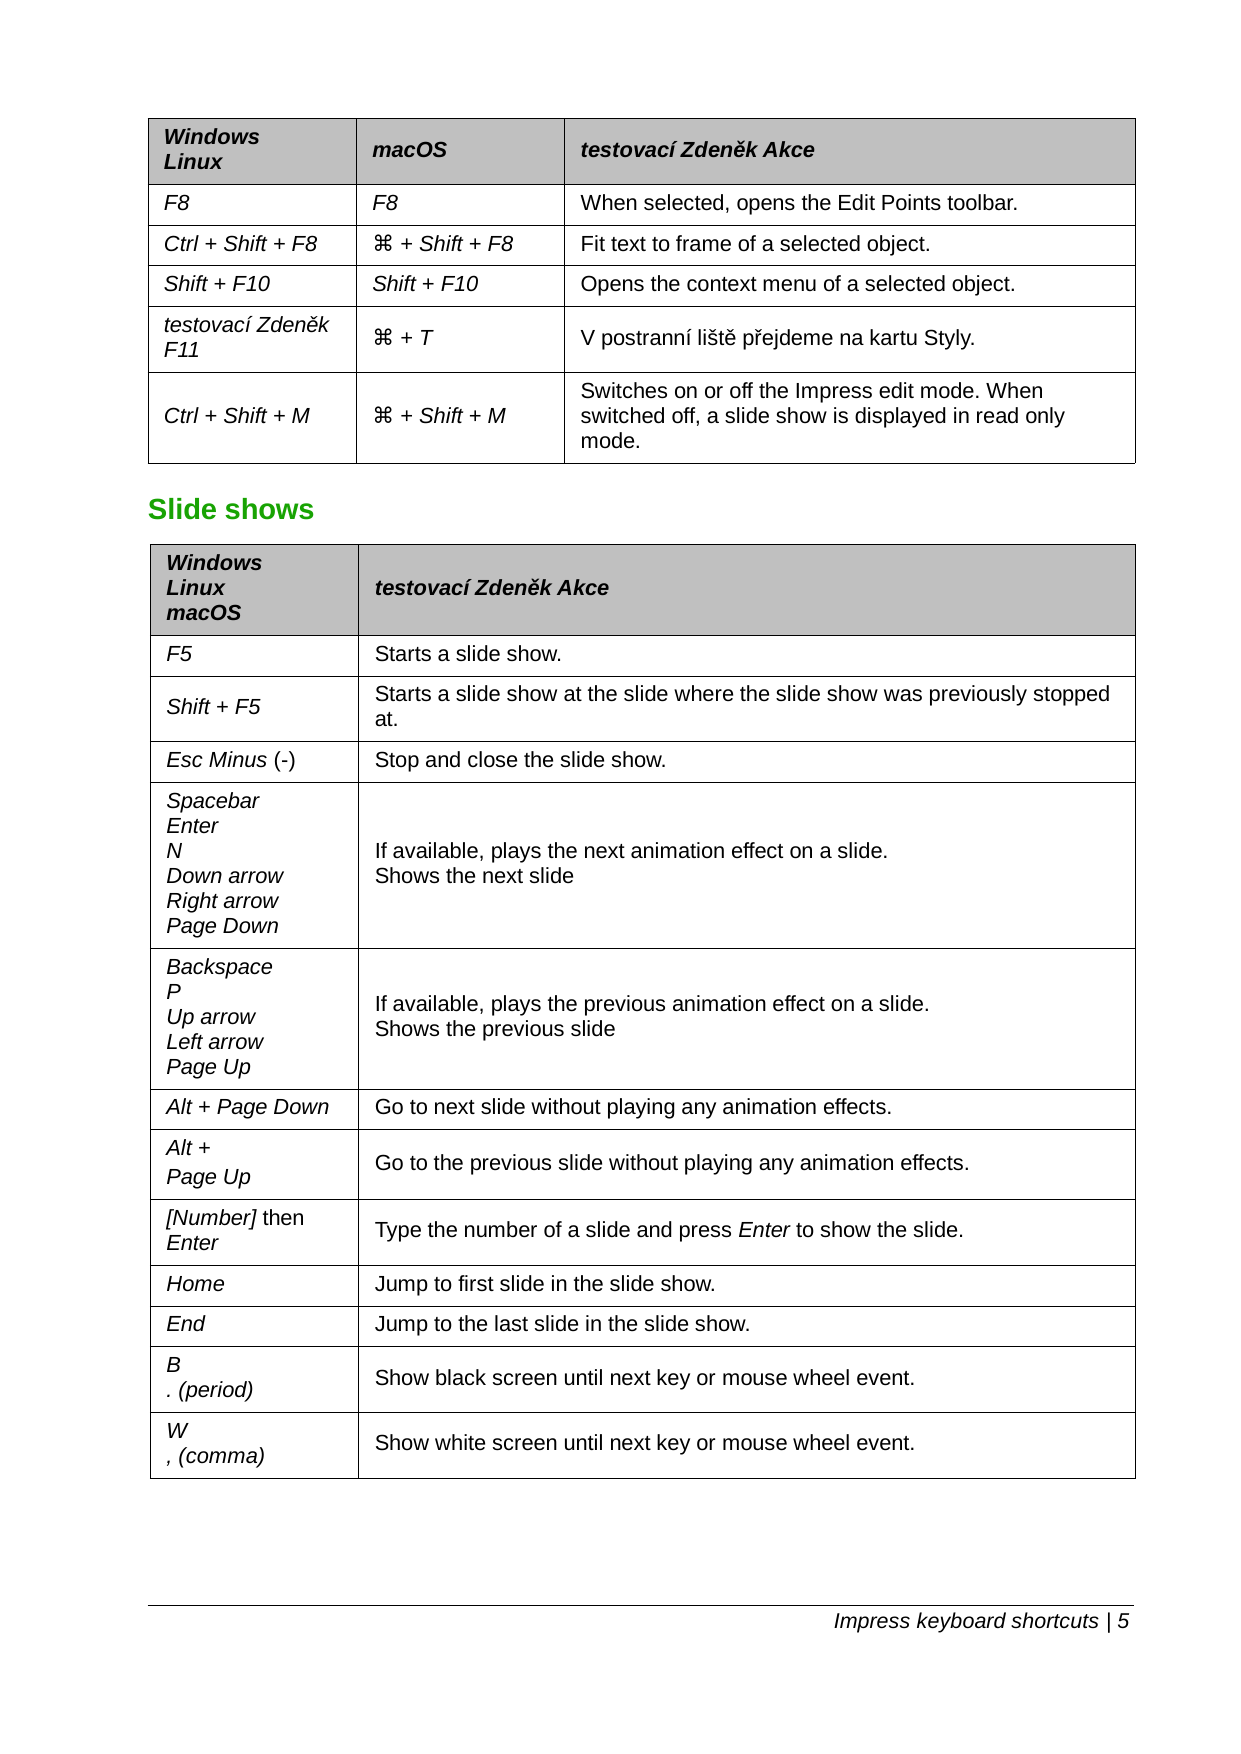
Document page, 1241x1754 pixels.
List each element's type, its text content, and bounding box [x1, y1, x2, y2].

table_cell End [151, 1307, 358, 1346]
table_cell Switches on or off the Impress edit mode. When switched off, a slide show is displayed in read only mode. [565, 373, 1135, 462]
table_cell B . (period) [151, 1347, 358, 1412]
table_cell Show black screen until next key or mouse wheel event. [359, 1347, 1135, 1412]
table_cell F8 [149, 185, 356, 224]
table_cell Jump to the last slide in the slide show. [359, 1307, 1135, 1346]
table_cell testovací Zdeněk F11 [149, 307, 356, 372]
table_header macOS [357, 119, 564, 184]
table_cell Show white screen until next key or mouse wheel event. [359, 1413, 1135, 1478]
table_cell Fit text to frame of a selected object. [565, 226, 1135, 265]
table_cell Shift + F5 [151, 677, 358, 741]
table_cell Opens the context menu of a selected object. [565, 266, 1135, 306]
table_cell Alt + Page Up [151, 1130, 358, 1199]
table_cell Go to the previous slide without playing any animation effects. [359, 1130, 1135, 1199]
table_cell Spacebar Enter N Down arrow Right arrow Page Down [151, 783, 358, 948]
table_cell Ctrl + Shift + F8 [149, 226, 356, 265]
table_cell When selected, opens the Edit Points toolbar. [565, 185, 1135, 224]
table_cell Ctrl + Shift + M [149, 373, 356, 462]
table_cell Jump to first slide in the slide show. [359, 1266, 1135, 1306]
table_cell ⌘ + T [357, 307, 564, 372]
table_cell Stop and close the slide show. [359, 742, 1135, 782]
table_cell Shift + F10 [357, 266, 564, 306]
table_cell Type the number of a slide and press Enter to show the slide. [359, 1200, 1135, 1265]
table_cell Backspace P Up arrow Left arrow Page Up [151, 949, 358, 1088]
table_cell If available, plays the next animation effect on a slide. Shows the next slide [359, 783, 1135, 948]
table_header testovací Zdeněk Akce [359, 545, 1135, 635]
table_cell F5 [151, 636, 358, 676]
table_cell W , (comma) [151, 1413, 358, 1478]
table_cell [Number] then Enter [151, 1200, 358, 1265]
table_header Windows Linux [149, 119, 356, 184]
table_header Windows Linux macOS [151, 545, 358, 635]
table_cell Starts a slide show. [359, 636, 1135, 676]
table_cell ⌘ + Shift + M [357, 373, 564, 462]
table_cell Go to next slide without playing any animation effects. [359, 1090, 1135, 1129]
table_cell Home [151, 1266, 358, 1306]
table_cell If available, plays the previous animation effect on a slide. Shows the previous slide [359, 949, 1135, 1088]
subtitle Slide shows [148, 492, 1134, 525]
table_cell Starts a slide show at the slide where the slide show was previously stopped at. [359, 677, 1135, 741]
table_cell Shift + F10 [149, 266, 356, 306]
table_cell Alt + Page Down [151, 1090, 358, 1129]
table_cell Esc Minus (-) [151, 742, 358, 782]
table_header testovací Zdeněk Akce [565, 119, 1135, 184]
table_cell ⌘ + Shift + F8 [357, 226, 564, 265]
table_cell V postranní liště přejdeme na kartu Styly. [565, 307, 1135, 372]
table_cell F8 [357, 185, 564, 224]
